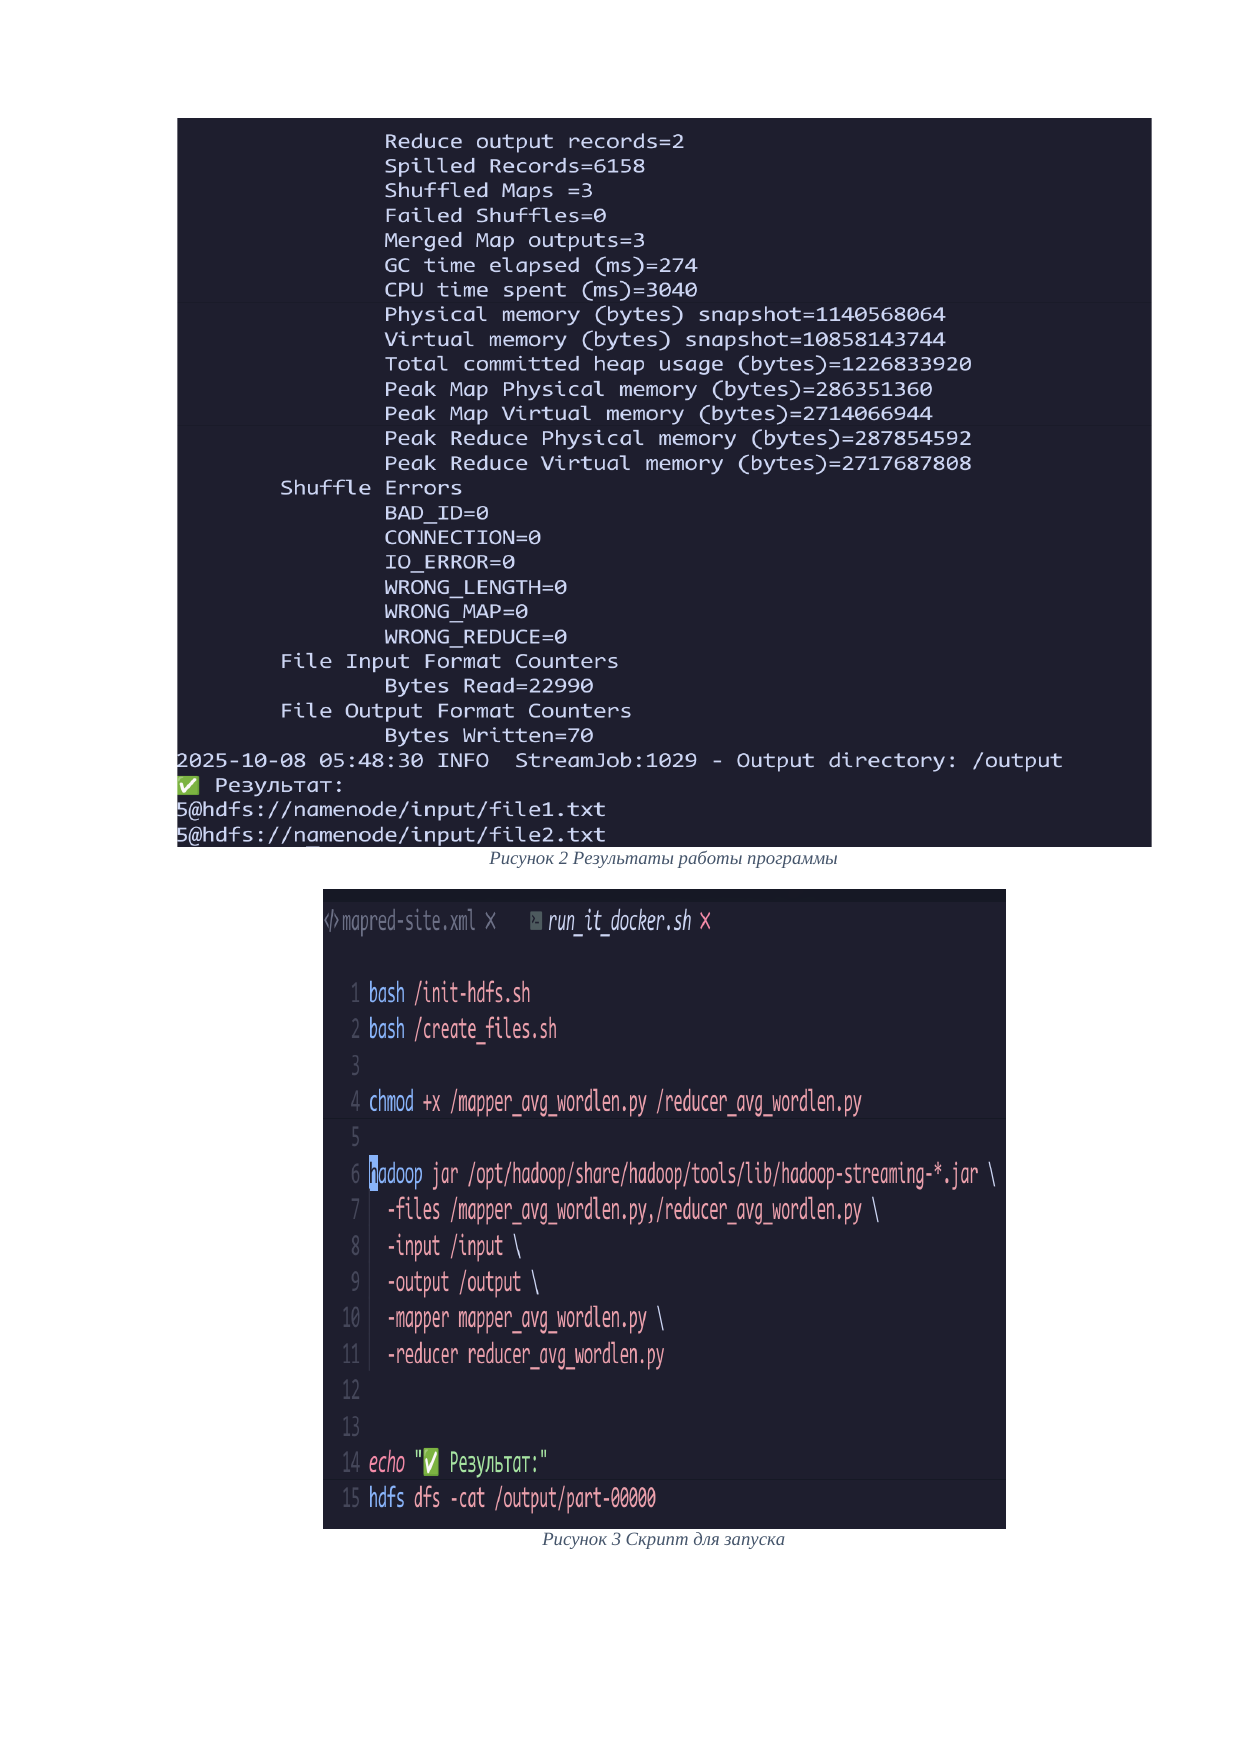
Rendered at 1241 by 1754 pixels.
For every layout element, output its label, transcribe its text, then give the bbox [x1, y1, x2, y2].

picture [323, 889, 1006, 1529]
text Рисунок 2 Результаты работы программы [177, 847, 1152, 868]
picture [177, 118, 1152, 847]
text Рисунок 3 Скрипт для запуска [177, 1528, 1152, 1550]
